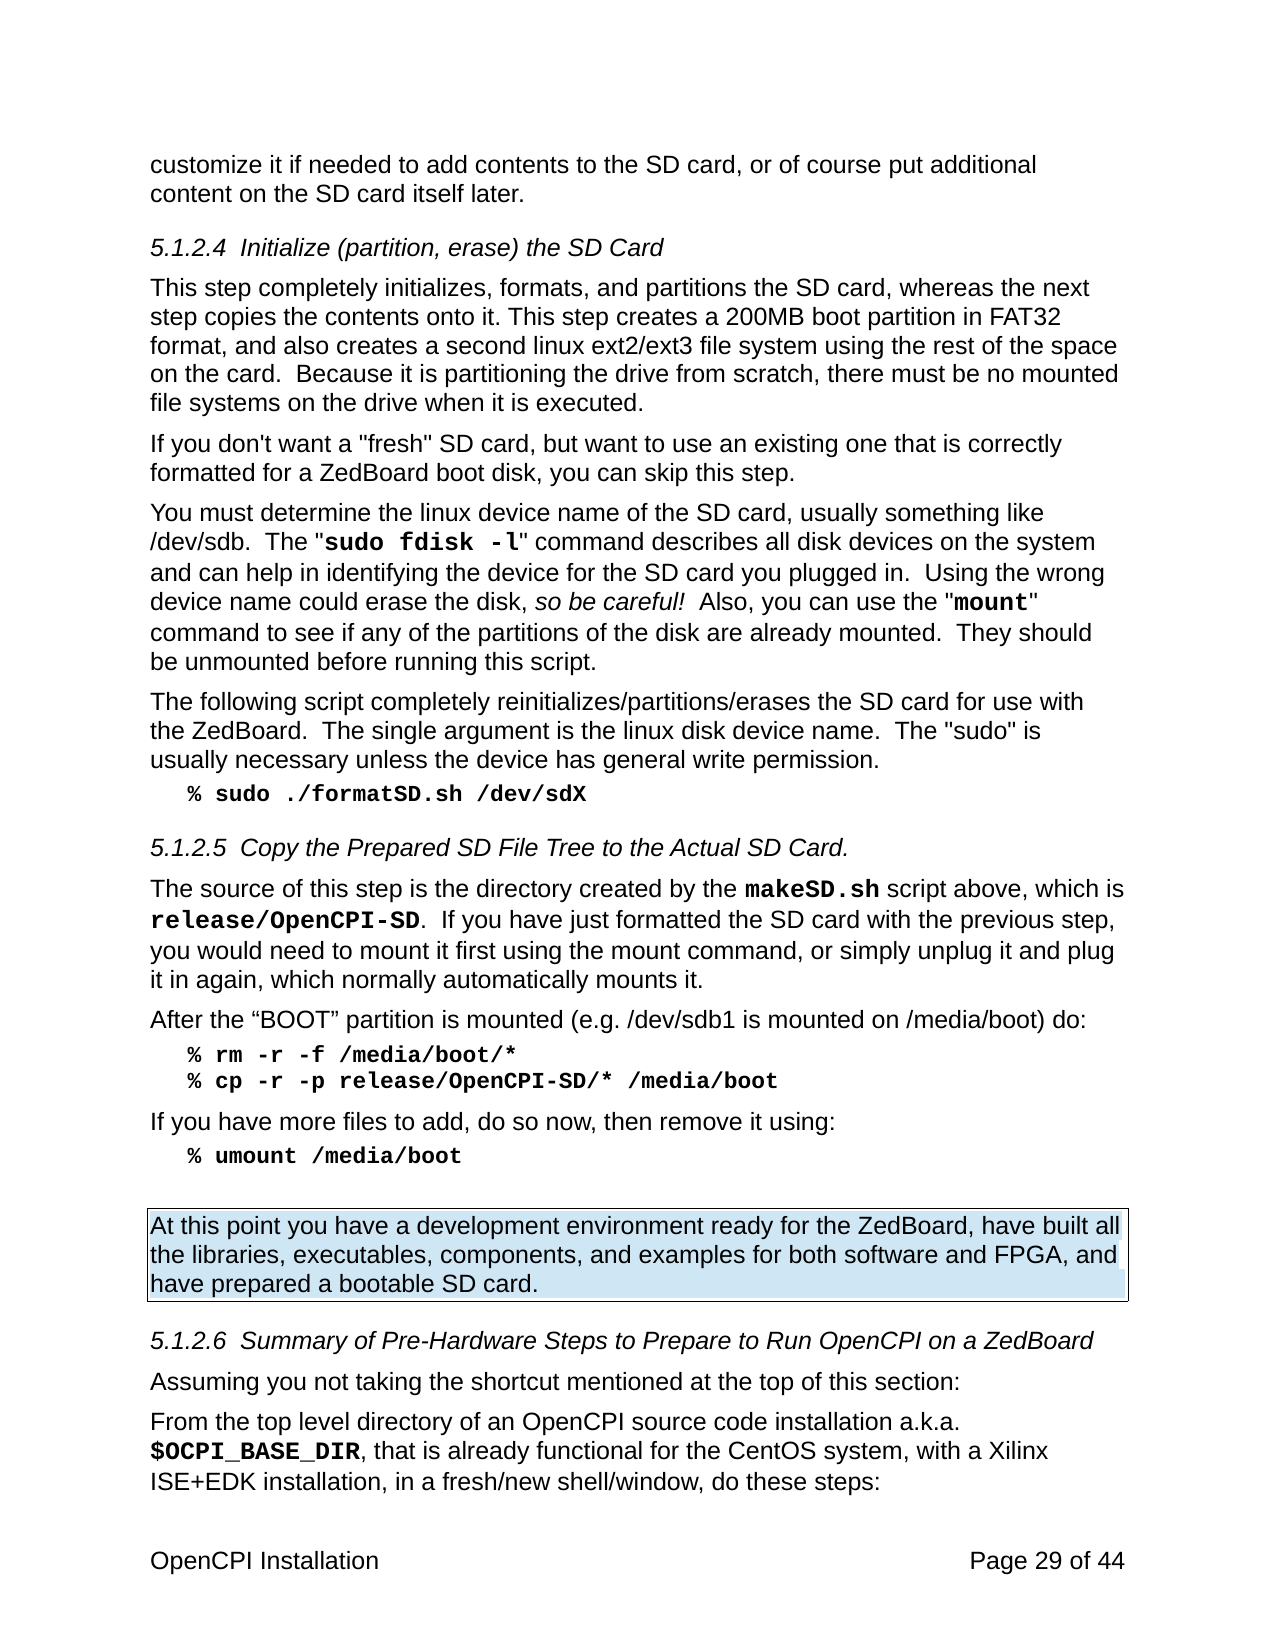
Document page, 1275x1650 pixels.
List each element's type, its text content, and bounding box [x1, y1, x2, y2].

text At this point you have a development environment ready for the ZedBoard, have built all the libraries, executables, components, and examples for both software and FPGA, and have prepared a bootable SD card. [148, 1209, 1128, 1301]
subtitle Copy the Prepared SD File Tree to the Actual SD Card. [150, 833, 1125, 862]
text If you don't want a "fresh" SD card, but want to use an existing one that is correctly formatted for a ZedBoard boot disk, you can skip this step. [150, 429, 1125, 486]
text % rm -r -f /media/boot/* % cp -r -p release/OpenCPI-SD/* /media/boot [187, 1043, 1125, 1095]
text Assuming you not taking the shortcut mentioned at the top of this section: [150, 1366, 1125, 1395]
text % umount /media/boot [187, 1145, 1125, 1171]
text After the “BOOT” partition is mounted (e.g. /dev/sdb1 is mounted on /media/boot) do: [150, 1006, 1125, 1034]
text % sudo ./formatSD.sh /dev/sdX [187, 782, 1125, 808]
subtitle Summary of Pre-Hardware Steps to Prepare to Run OpenCPI on a ZedBoard [150, 1326, 1125, 1354]
text If you have more files to add, do so now, then remove it using: [150, 1107, 1125, 1136]
text This step completely initializes, formats, and partitions the SD card, whereas the next step copies the contents onto it. This step creates a 200MB boot partition in FAT32 format, and also creates a second linux ext2/ext3 file system using the rest of the space on the card. Because it is partitioning the drive from scratch, there must be no mounted file systems on the drive when it is executed. [150, 273, 1125, 417]
text customize it if needed to add contents to the SD card, or of course put additional content on the SD card itself later. [150, 150, 1125, 207]
text The source of this step is the directory created by the makeSD.sh script above, which is release/OpenCPI-SD. If you have just formatted the SD card with the previous step, you would need to mount it first using the mount command, or simply unplug it and plug it in again, which normally automatically mounts it. [150, 874, 1125, 993]
text You must determine the linux device name of the SD card, usually something like /dev/sdb. The "sudo fdisk -l" command describes all disk devices on the system and can help in identifying the device for the SD card you plugged in. Using the wrong device name could erase the disk, so be careful! Also, you can use the "mount" command to see if any of the partitions of the disk are already mounted. They should be unmounted before running this script. [150, 498, 1125, 675]
text The following script completely reinitializes/partitions/erases the SD card for use with the ZedBoard. The single argument is the linux disk device name. The "sudo" is usually necessary unless the device has general write permission. [150, 687, 1125, 773]
text From the top level directory of an OpenCPI source code installation a.k.a. $OCPI_BASE_DIR, that is already functional for the CentOS system, with a Xilinx ISE+EDK installation, in a fresh/new shell/window, do these steps: [150, 1407, 1125, 1496]
subtitle Initialize (partition, erase) the SD Card [150, 232, 1125, 261]
